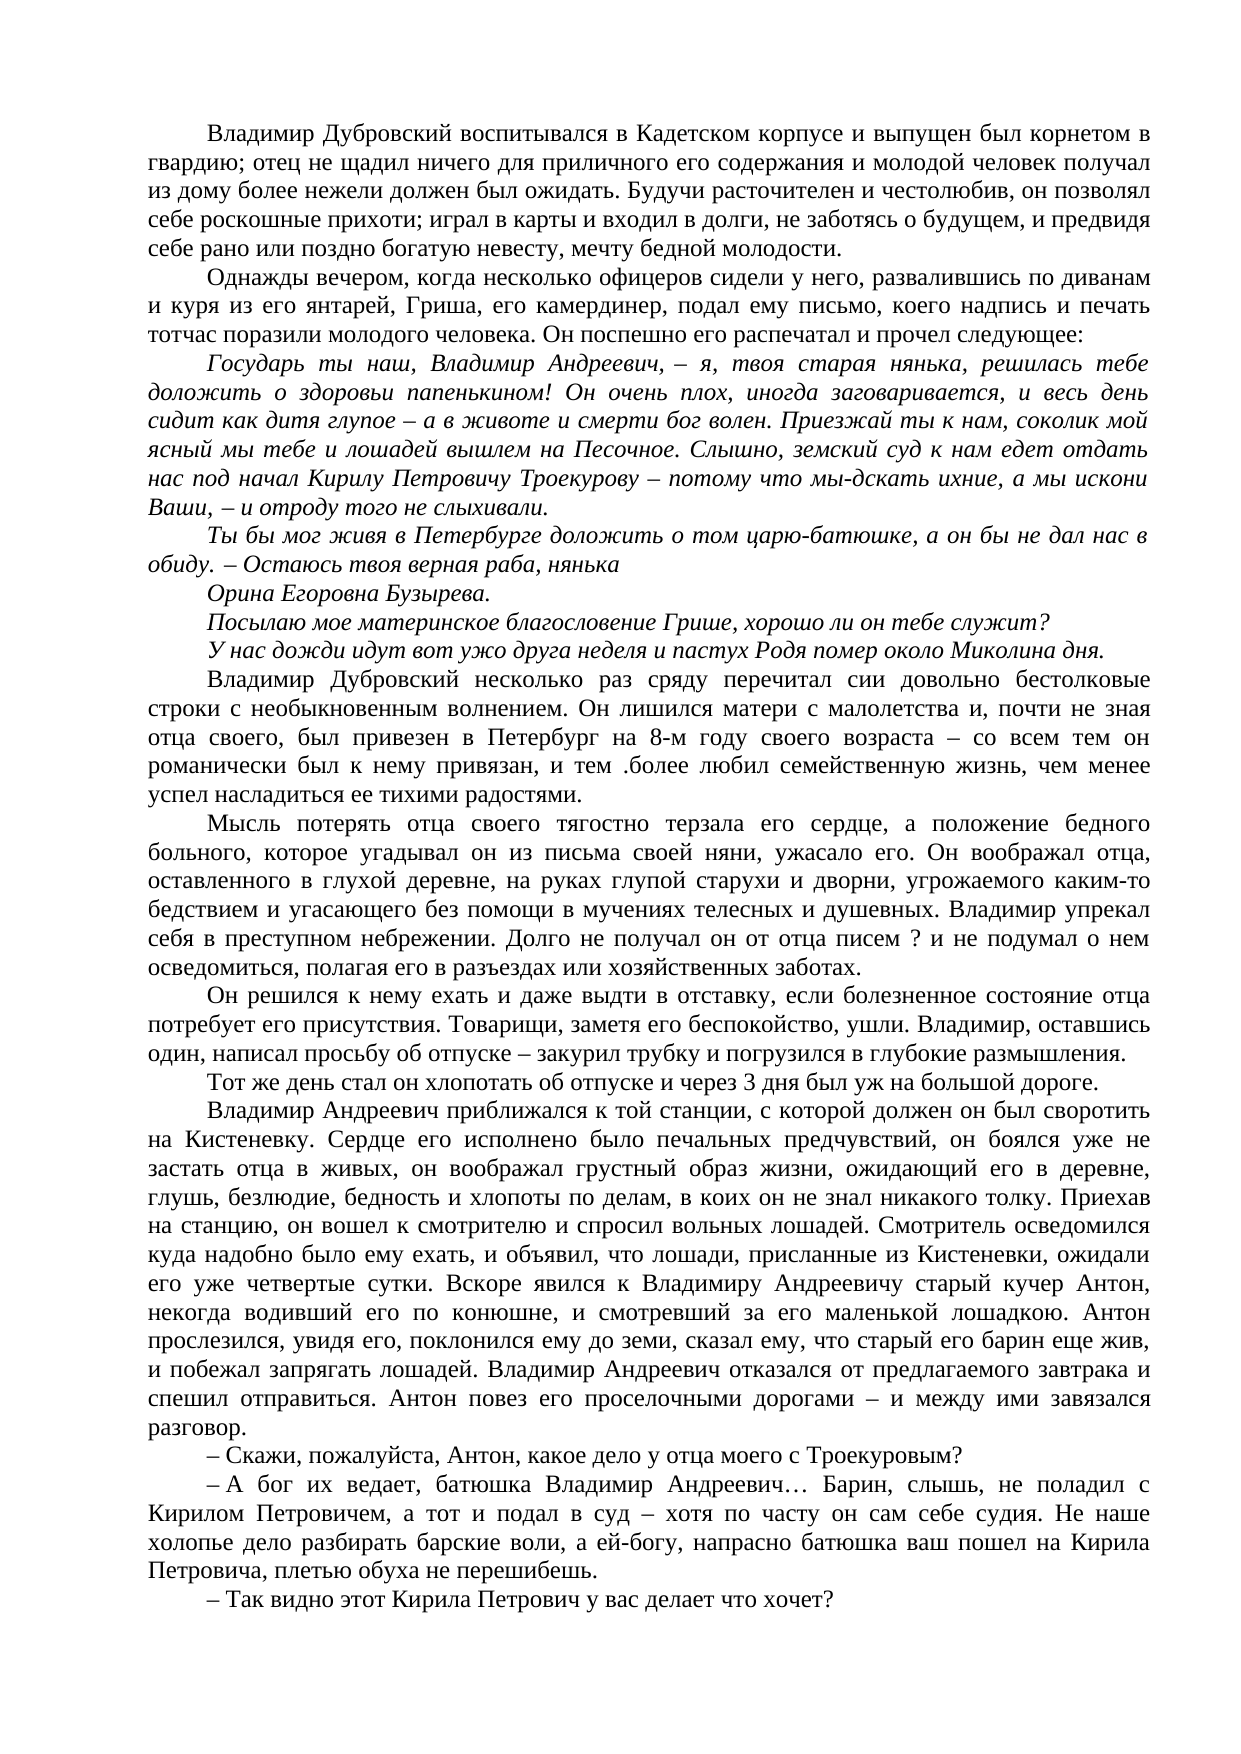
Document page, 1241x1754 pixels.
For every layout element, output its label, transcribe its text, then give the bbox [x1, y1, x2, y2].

text Посылаю мое материнское благословение Грише, хорошо ли он тебе служит? [148, 607, 1152, 636]
text – Скажи, пожалуйста, Антон, какое дело у отца моего с Троекуровым? [148, 1441, 1152, 1469]
text Владимир Андреевич приближался к той станции, с которой должен он был своротить на Кистеневку. Сердце его исполнено было печальных предчувствий, он боялся уже не застать отца в живых, он воображал грустный образ жизни, ожидающий его в деревне, глушь, безлюдие, бедность и хлопоты по делам, в коих он не знал никакого толку. Приехав на станцию, он вошел к смотрителю и спросил вольных лошадей. Смотритель осведомился куда надобно было ему ехать, и объявил, что лошади, присланные из Кистеневки, ожидали его уже четвертые сутки. Вскоре явился к Владимиру Андреевичу старый кучер Антон, некогда водивший его по конюшне, и смотревший за его маленькой лошадкою. Антон прослезился, увидя его, поклонился ему до земи, сказал ему, что старый его барин еще жив, и побежал запрягать лошадей. Владимир Андреевич отказался от предлагаемого завтрака и спешил отправиться. Антон повез его проселочными дорогами – и между ими завязался разговор. [148, 1096, 1152, 1441]
text – А бог их ведает, батюшка Владимир Андреевич… Барин, слышь, не поладил с Кирилом Петровичем, а тот и подал в суд – хотя по часту он сам себе судия. Не наше холопье дело разбирать барские воли, а ей-богу, напрасно батюшка ваш пошел на Кирила Петровича, плетью обуха не перешибешь. [148, 1469, 1152, 1584]
text – Так видно этот Кирила Петрович у вас делает что хочет? [148, 1584, 1152, 1613]
text У нас дожди идут вот ужо друга неделя и пастух Родя помер около Миколина дня. [148, 636, 1152, 664]
text Владимир Дубровский несколько раз сряду перечитал сии довольно бестолковые строки с необыкновенным волнением. Он лишился матери с малолетства и, почти не зная отца своего, был привезен в Петербург на 8-м году своего возраста – со всем тем он романически был к нему привязан, и тем .более любил семейственную жизнь, чем менее успел насладиться ее тихими радостями. [148, 664, 1152, 808]
text Орина Егоровна Бузырева. [148, 578, 1152, 607]
text Владимир Дубровский воспитывался в Кадетском корпусе и выпущен был корнетом в гвардию; отец не щадил ничего для приличного его содержания и молодой человек получал из дому более нежели должен был ожидать. Будучи расточителен и честолюбив, он позволял себе роскошные прихоти; играл в карты и входил в долги, не заботясь о будущем, и предвидя себе рано или поздно богатую невесту, мечту бедной молодости. [148, 118, 1152, 262]
text Государь ты наш, Владимир Андреевич, – я, твоя старая нянька, решилась тебе доложить о здоровьи папенькином! Он очень плох, иногда заговаривается, и весь день сидит как дитя глупое – а в животе и смерти бог волен. Приезжай ты к нам, соколик мой ясный мы тебе и лошадей вышлем на Песочное. Слышно, земский суд к нам едет отдать нас под начал Кирилу Петровичу Троекурову – потому что мы-дскать ихние, а мы искони Ваши, – и отроду того не слыхивали. [148, 348, 1152, 521]
text Мысль потерять отца своего тягостно терзала его сердце, а положение бедного больного, которое угадывал он из письма своей няни, ужасало его. Он воображал отца, оставленного в глухой деревне, на руках глупой старухи и дворни, угрожаемого каким-то бедствием и угасающего без помощи в мучениях телесных и душевных. Владимир упрекал себя в преступном небрежении. Долго не получал он от отца писем ? и не подумал о нем осведомиться, полагая его в разъездах или хозяйственных заботах. [148, 808, 1152, 981]
text Тот же день стал он хлопотать об отпуске и через 3 дня был уж на большой дороге. [148, 1067, 1152, 1096]
text Он решился к нему ехать и даже выдти в отставку, если болезненное состояние отца потребует его присутствия. Товарищи, заметя его беспокойство, ушли. Владимир, оставшись один, написал просьбу об отпуске – закурил трубку и погрузился в глубокие размышления. [148, 981, 1152, 1067]
text Ты бы мог живя в Петербурге доложить о том царю-батюшке, а он бы не дал нас в обиду. – Остаюсь твоя верная раба, нянька [148, 521, 1152, 578]
text Однажды вечером, когда несколько офицеров сидели у него, развалившись по диванам и куря из его янтарей, Гриша, его камердинер, подал ему письмо, коего надпись и печать тотчас поразили молодого человека. Он поспешно его распечатал и прочел следующее: [148, 262, 1152, 348]
